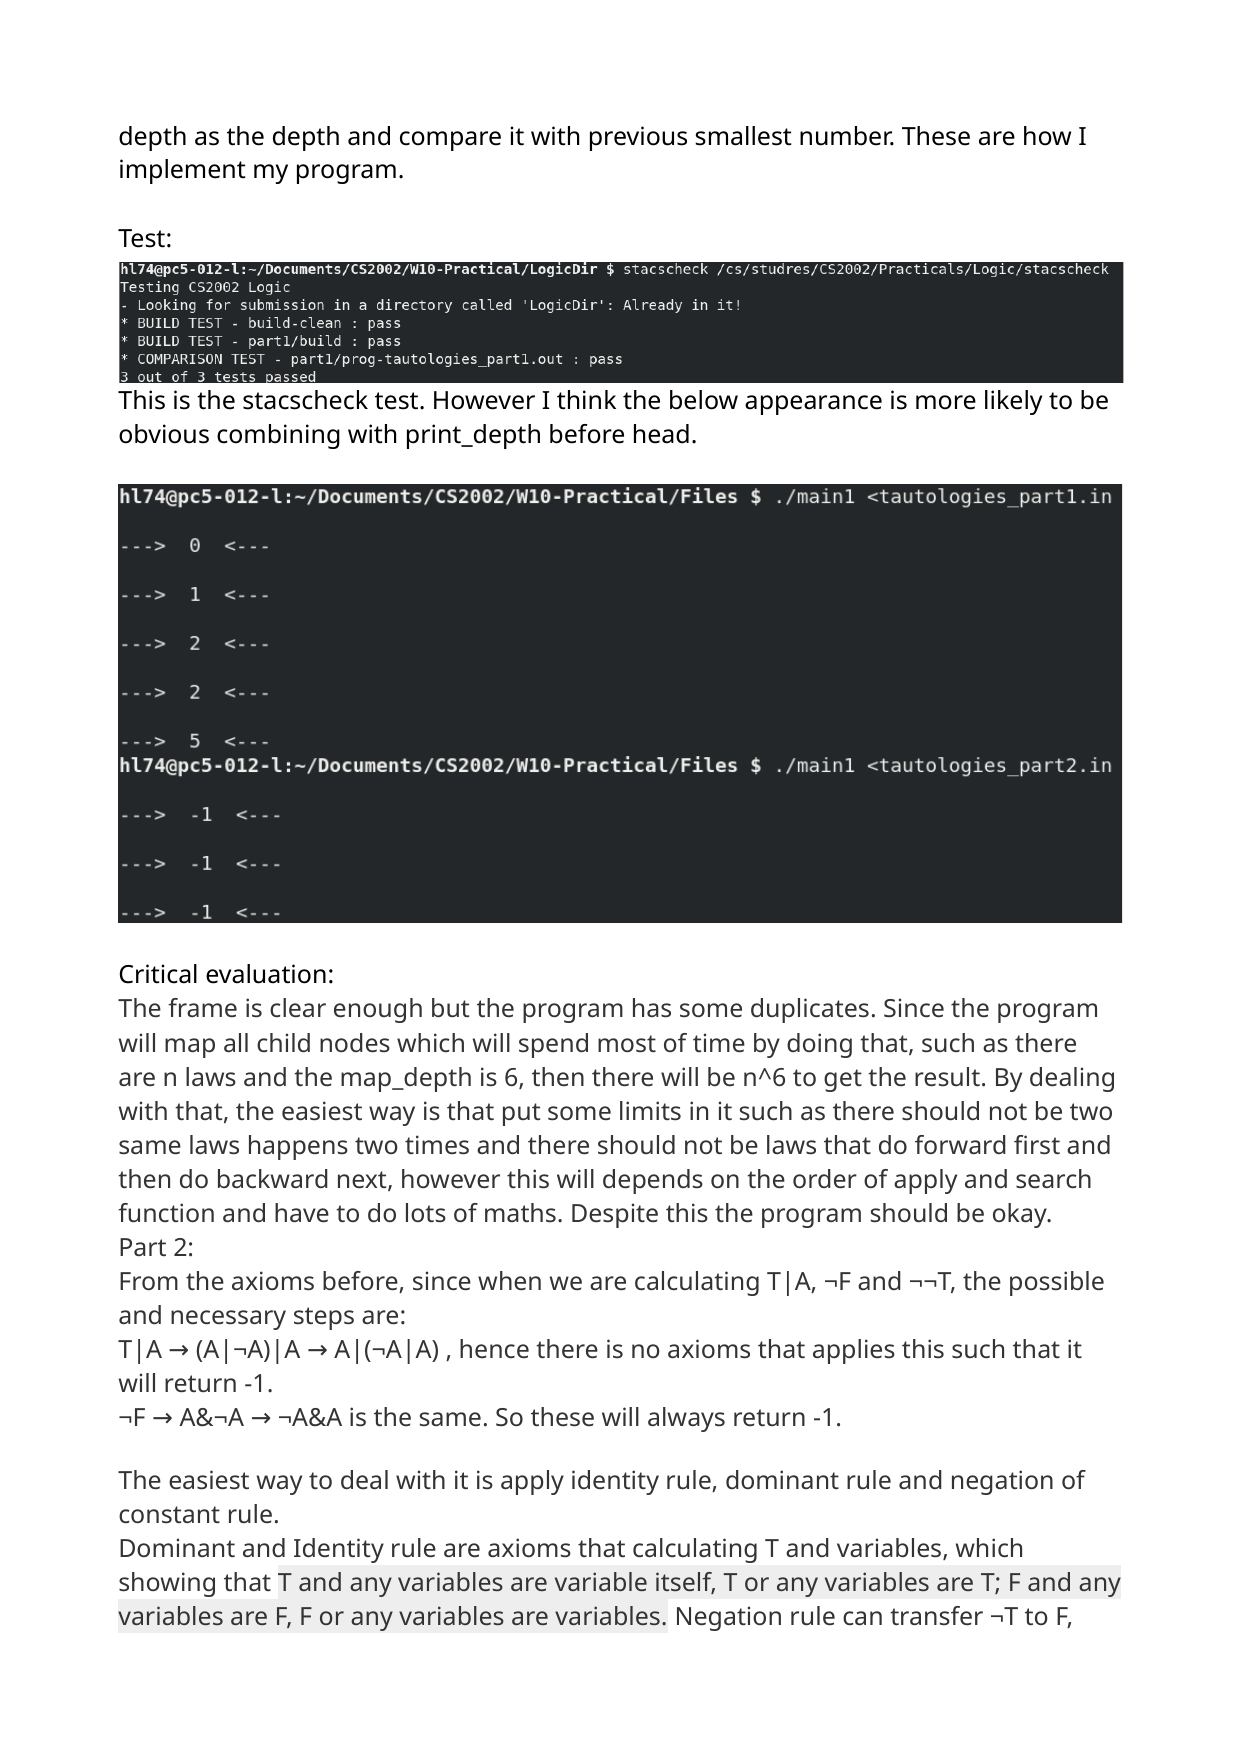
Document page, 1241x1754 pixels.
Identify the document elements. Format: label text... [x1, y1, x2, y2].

text Test: [118, 220, 1122, 254]
picture [119, 262, 1124, 383]
text This is the stacscheck test. However I think the below appearance is more likely to be obvious combining with print_depth before head. [118, 254, 1122, 451]
picture [118, 484, 1123, 923]
text T|A → (A|¬A)|A → A|(¬A|A) , hence there is no axioms that applies this such that it will return -1. [118, 1332, 1122, 1400]
text The easiest way to deal with it is apply identity rule, dominant rule and negation of constant rule. [118, 1463, 1122, 1531]
text Dominant and Identity rule are axioms that calculating T and variables, which showing that T and any variables are variable itself, T or any variables are T; F and any variables are F, F or any variables are variables. Negation rule can transfer ¬T to F, [118, 1531, 1122, 1633]
text ¬F → A&¬A → ¬A&A is the same. So these will always return -1. [118, 1400, 1122, 1434]
text From the axioms before, since when we are calculating T|A, ¬F and ¬¬T, the possible and necessary steps are: [118, 1264, 1122, 1332]
text depth as the depth and compare it with previous smallest number. These are how I implement my program. [118, 118, 1122, 186]
text Critical evaluation: [118, 957, 1122, 991]
text Part 2: [118, 1229, 1122, 1264]
text The frame is clear enough but the program has some duplicates. Since the program will map all child nodes which will spend most of time by doing that, such as there are n laws and the map_depth is 6, then there will be n^6 to get the result. By dealing with that, the easiest way is that put some limits in it such as there should not be two same laws happens two times and there should not be laws that do forward first and then do backward next, however this will depends on the order of apply and search function and have to do lots of maths. Despite this the program should be okay. [118, 991, 1122, 1229]
